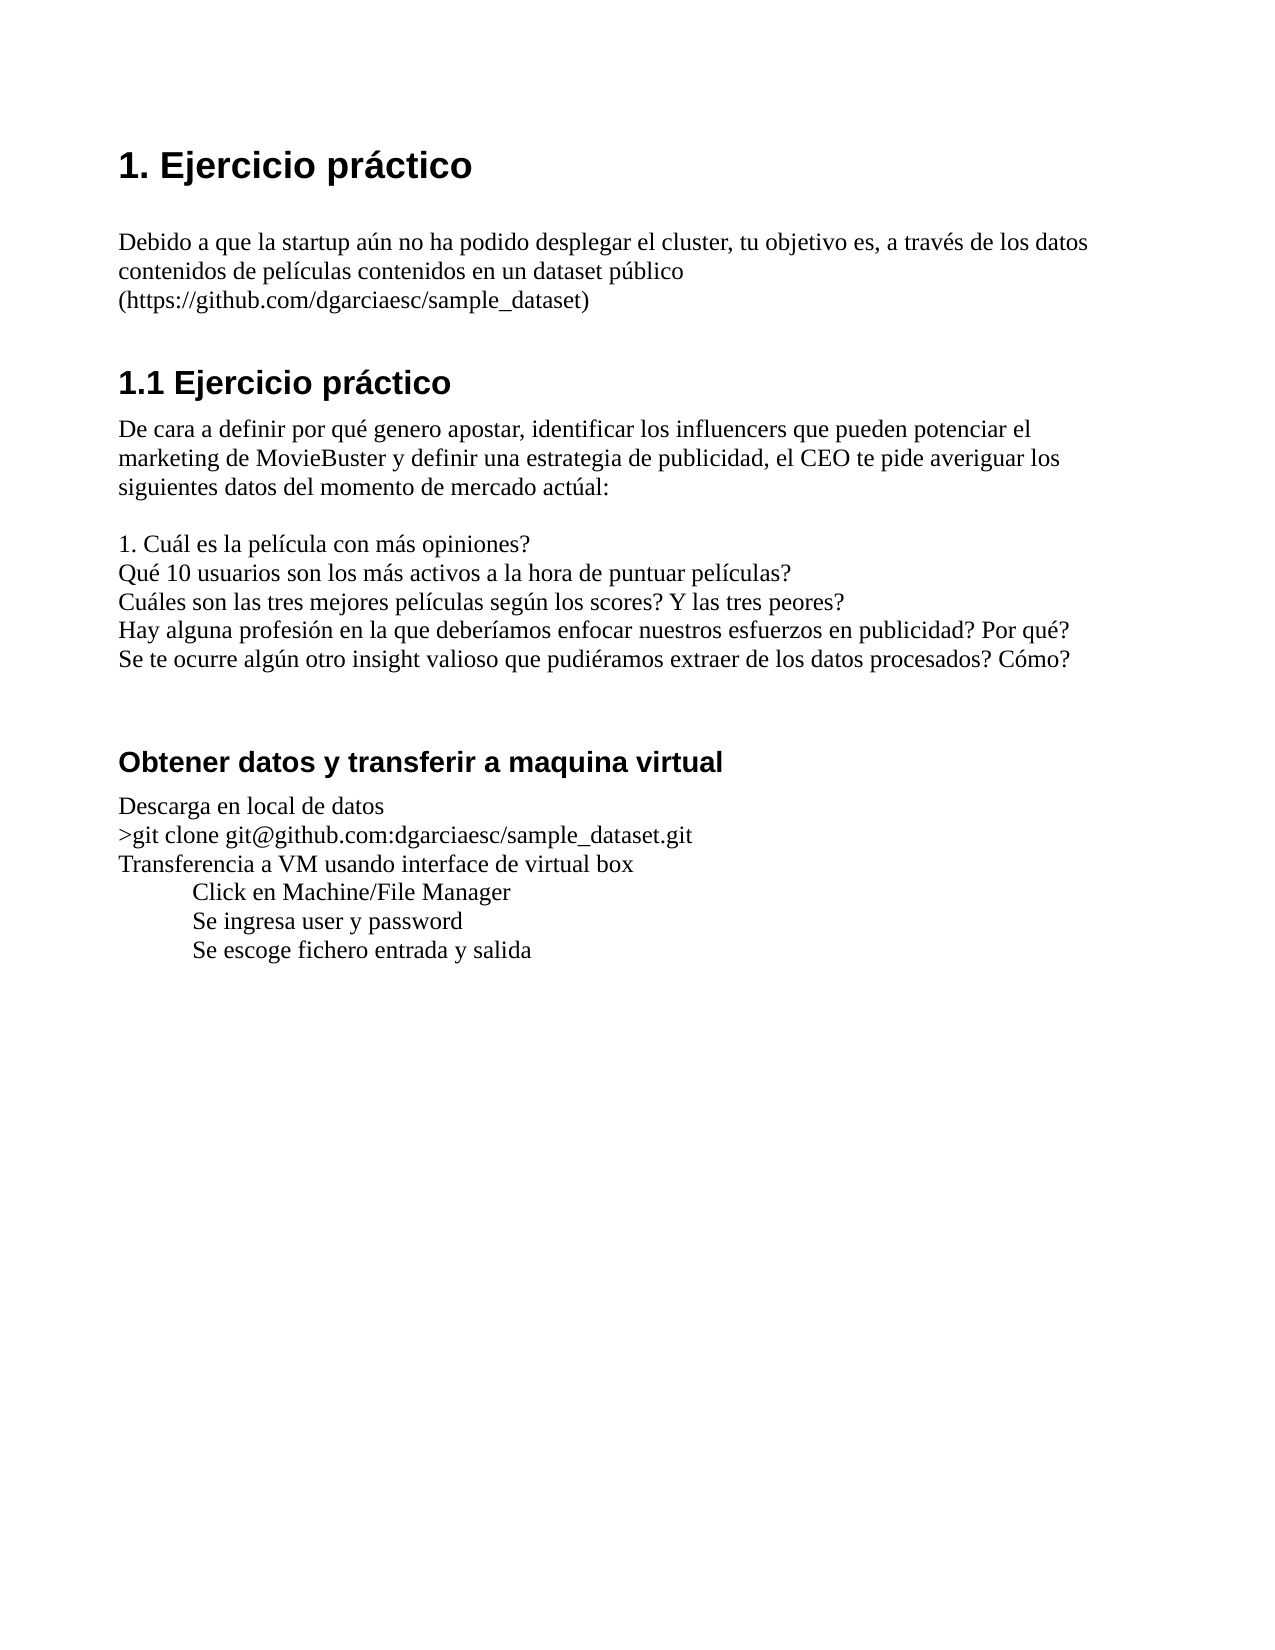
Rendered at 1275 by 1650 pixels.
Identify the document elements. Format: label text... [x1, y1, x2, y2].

text Descarga en local de datos [118, 791, 1157, 820]
subtitle 1. Ejercicio práctico [118, 143, 1157, 186]
subtitle Obtener datos y transferir a maquina virtual [118, 745, 1157, 779]
text (https://github.com/dgarciaesc/sample_dataset) [118, 285, 1157, 314]
text marketing de MovieBuster y definir una estrategia de publicidad, el CEO te pide averiguar los [118, 443, 1157, 472]
text Click en Machine/File Manager [118, 877, 1157, 906]
text Se te ocurre algún otro insight valioso que pudiéramos extraer de los datos procesados? Cómo? [118, 644, 1157, 673]
text Debido a que la startup aún no ha podido desplegar el cluster, tu objetivo es, a través de los datos [118, 227, 1157, 256]
text Se ingresa user y password [118, 906, 1157, 935]
text contenidos de películas contenidos en un dataset público [118, 256, 1157, 285]
text Cuáles son las tres mejores películas según los scores? Y las tres peores? [118, 587, 1157, 616]
subtitle 1.1 Ejercicio práctico [118, 363, 1157, 402]
text siguientes datos del momento de mercado actúal: [118, 472, 1157, 501]
text 1. Cuál es la película con más opiniones? [118, 529, 1157, 558]
text Qué 10 usuarios son los más activos a la hora de puntuar películas? [118, 558, 1157, 587]
text Se escoge fichero entrada y salida [118, 935, 1157, 964]
text >git clone git@github.com:dgarciaesc/sample_dataset.git [118, 820, 1157, 849]
text Hay alguna profesión en la que deberíamos enfocar nuestros esfuerzos en publicidad? Por qué? [118, 616, 1157, 644]
text Transferencia a VM usando interface de virtual box [118, 849, 1157, 877]
text De cara a definir por qué genero apostar, identificar los influencers que pueden potenciar el [118, 414, 1157, 443]
